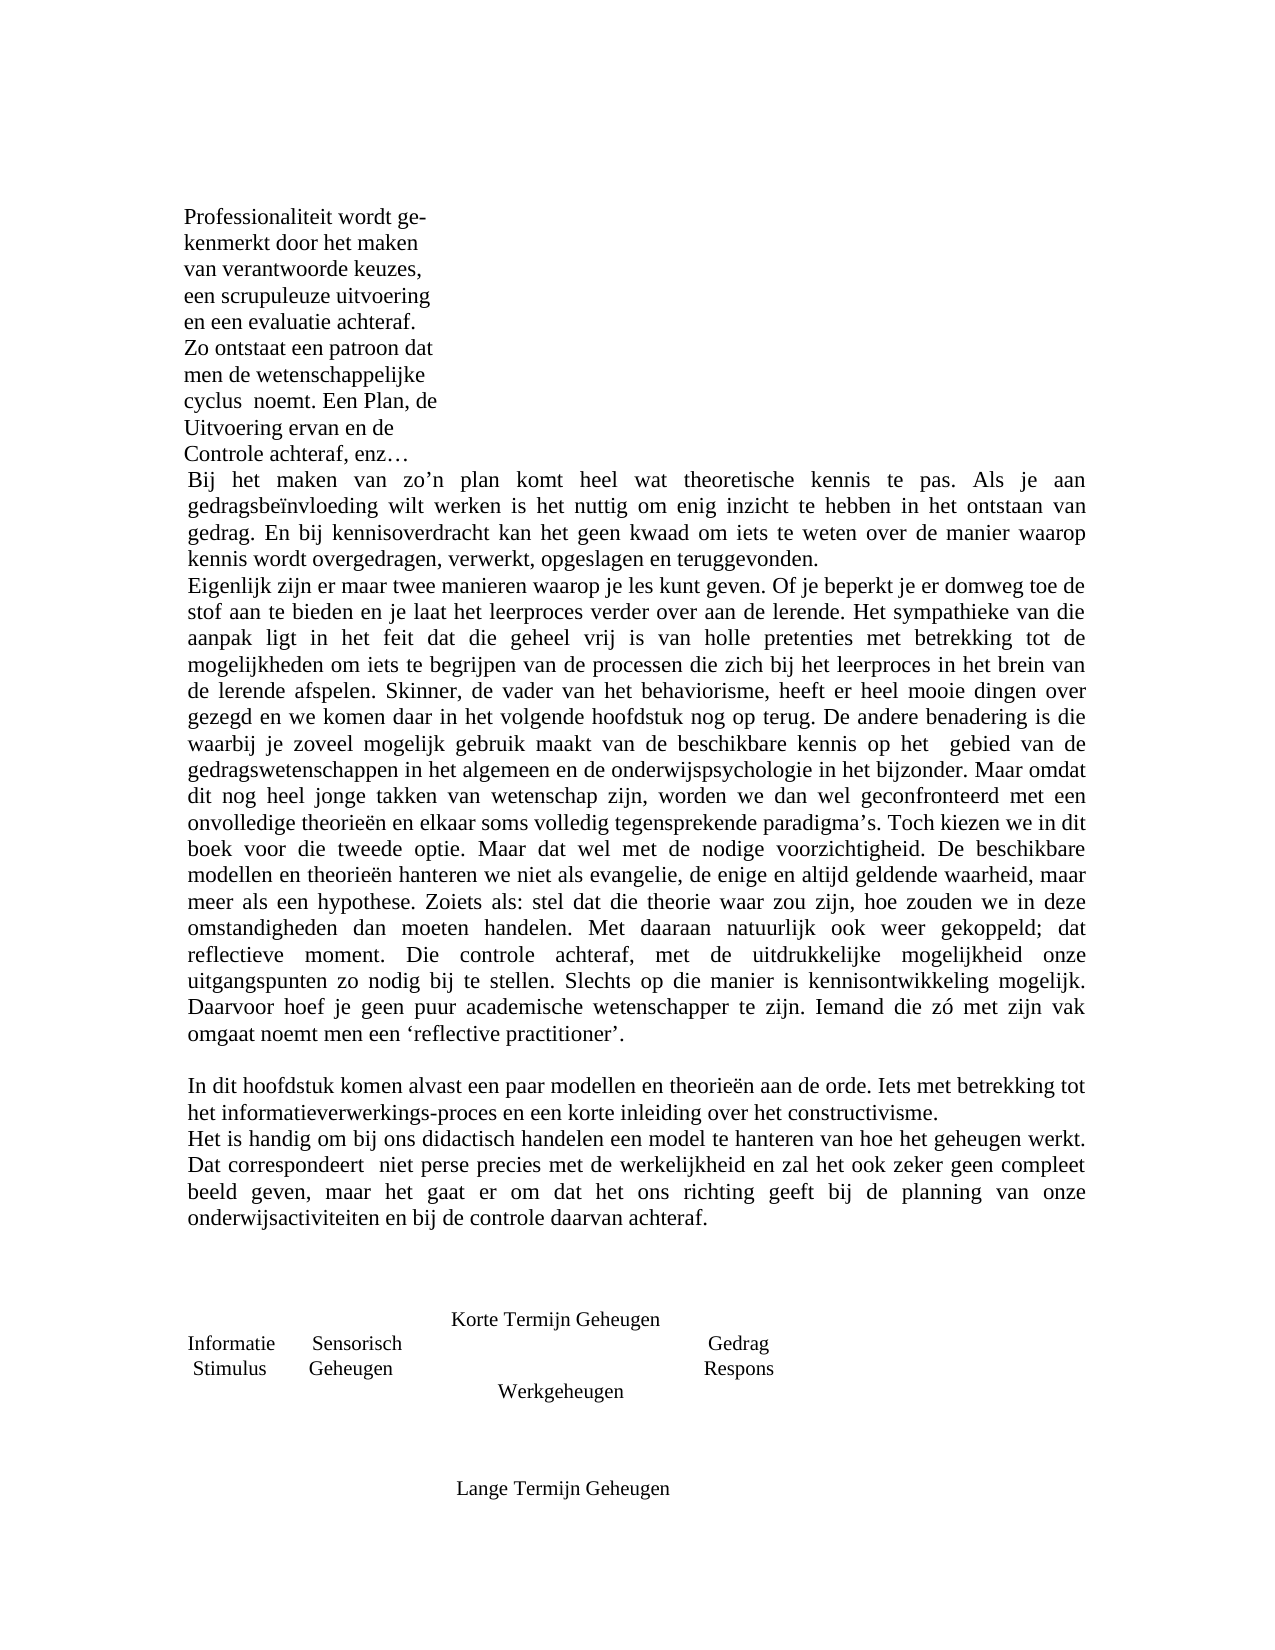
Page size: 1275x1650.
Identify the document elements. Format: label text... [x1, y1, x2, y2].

text Bij het maken van zo’n plan komt heel wat theoretische kennis te pas. Als je aan gedragsbeïnvloeding wilt werken is het nuttig om enig inzicht te hebben in het ontstaan van gedrag. En bij kennisoverdracht kan het geen kwaad om iets te weten over de manier waarop kennis wordt overgedragen, verwerkt, opgeslagen en teruggevonden. [187, 466, 1087, 572]
text Stimulus Geheugen Respons [187, 1355, 1083, 1379]
text Informatie Sensorisch Gedrag [187, 1331, 1083, 1355]
text Eigenlijk zijn er maar twee manieren waarop je les kunt geven. Of je beperkt je er domweg toe de stof aan te bieden en je laat het leerproces verder over aan de lerende. Het sympathieke van die aanpak ligt in het feit dat die geheel vrij is van holle pretenties met betrekking tot de mogelijkheden om iets te begrijpen van de processen die zich bij het leerproces in het brein van de lerende afspelen. Skinner, de vader van het behaviorisme, heeft er heel mooie dingen over gezegd en we komen daar in het volgende hoofdstuk nog op terug. De andere benadering is die waarbij je zoveel mogelijk gebruik maakt van de beschikbare kennis op het gebied van de gedragswetenschappen in het algemeen en de onderwijspsychologie in het bijzonder. Maar omdat dit nog heel jonge takken van wetenschap zijn, worden we dan wel geconfronteerd met een onvolledige theorieën en elkaar soms volledig tegensprekende paradigma’s. Toch kiezen we in dit boek voor die tweede optie. Maar dat wel met de nodige voorzichtigheid. De beschikbare modellen en theorieën hanteren we niet als evangelie, de enige en altijd geldende waarheid, maar meer als een hypothese. Zoiets als: stel dat die theorie waar zou zijn, hoe zouden we in deze omstandigheden dan moeten handelen. Met daaraan natuurlijk ook weer gekoppeld; dat reflectieve moment. Die controle achteraf, met de uitdrukkelijke mogelijkheid onze uitgangspunten zo nodig bij te stellen. Slechts op die manier is kennisontwikkeling mogelijk. Daarvoor hoef je geen puur academische wetenschapper te zijn. Iemand die zó met zijn vak omgaat noemt men een ‘reflective practitioner’. [187, 572, 1087, 1046]
text Korte Termijn Geheugen [187, 1307, 1083, 1331]
table_header [453, 203, 789, 466]
text Werkgeheugen [187, 1379, 1083, 1403]
table_header Professionaliteit wordt ge-kenmerkt door het maken van verantwoorde keuzes, een scrupuleuze uitvoering en een evaluatie achteraf. Zo ontstaat een patroon dat men de wetenschappelijke cyclus noemt. Een Plan, de Uitvoering ervan en de Controle achteraf, enz… [176, 203, 453, 466]
text In dit hoofdstuk komen alvast een paar modellen en theorieën aan de orde. Iets met betrekking tot het informatieverwerkings-proces en een korte inleiding over het constructivisme. [187, 1072, 1087, 1125]
text Lange Termijn Geheugen [187, 1476, 1083, 1500]
text Het is handig om bij ons didactisch handelen een model te hanteren van hoe het geheugen werkt. Dat correspondeert niet perse precies met de werkelijkheid en zal het ook zeker geen compleet beeld geven, maar het gaat er om dat het ons richting geeft bij de planning van onze onderwijsactiviteiten en bij de controle daarvan achteraf. [187, 1125, 1087, 1231]
